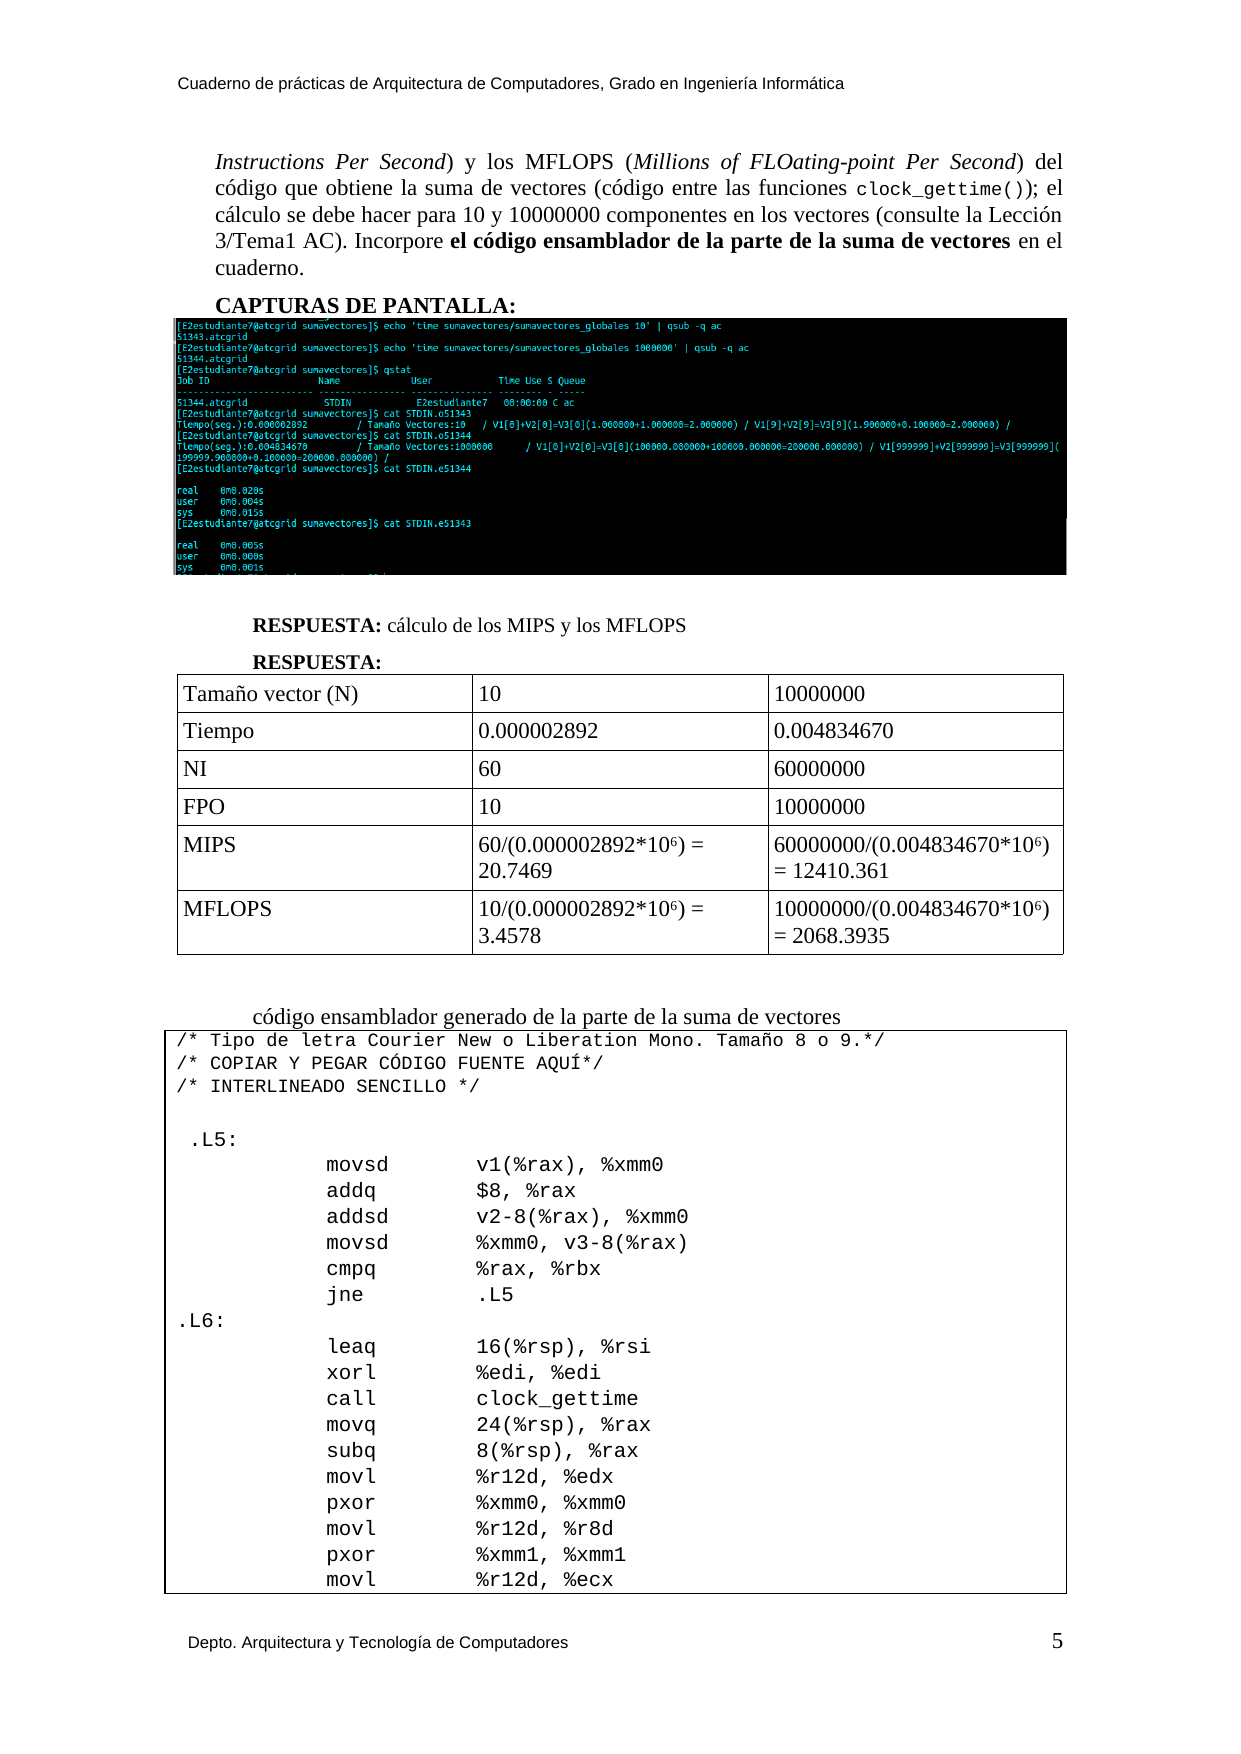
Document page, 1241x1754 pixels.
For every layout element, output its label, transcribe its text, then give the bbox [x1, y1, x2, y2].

text CAPTURAS DE PANTALLA: [215, 293, 1063, 318]
table_cell 0.004834670 [769, 713, 1063, 749]
table_cell 60/(0.000002892*10⁶) = 20.7469 [473, 826, 768, 890]
table_cell 10000000/(0.004834670*10⁶) = 2068.3935 [769, 891, 1063, 954]
table_header 10000000 [769, 675, 1063, 712]
table_cell 60000000 [769, 751, 1063, 787]
table_header /* Tipo de letra Courier New o Liberation Mono. Tamaño 8 o 9.*/ /* COPIAR Y PEGAR CÓDIGO FUENTE AQUÍ*/ /* INTERLINEADO SENCILLO */ .L5: movsd v1(%rax), %xmm0 addq $8, %rax addsd v2-8(%rax), %xmm0 movsd %xmm0, v3-8(%rax) cmpq %rax, %rbx jne .L5 .L6: leaq 16(%rsp), %rsi xorl %edi, %edi call clock_gettime movq 24(%rsp), %rax subq 8(%rsp), %rax movl %r12d, %edx pxor %xmm0, %xmm0 movl %r12d, %r8d pxor %xmm1, %xmm1 movl %r12d, %ecx [166, 1031, 1066, 1593]
text RESPUESTA: cálculo de los MIPS y los MFLOPS [252, 613, 1063, 637]
table_cell 60000000/(0.004834670*10⁶) = 12410.361 [769, 826, 1063, 890]
list Instructions Per Second) y los MFLOPS (Millions of FLOating-point Per Second) del código que obtiene la suma de vectores (código entre las funciones clock_gettime()); el cálculo se debe hacer para 10 y 10000000 componentes en los vectores (consulte la Lección 3/Tema1 AC). Incorpore el código ensamblador de la parte de la suma de vectores en el cuaderno. [177, 148, 1063, 280]
table_cell 10000000 [769, 789, 1063, 825]
picture [173, 318, 1067, 575]
table_cell 10 [473, 789, 768, 825]
table_cell MFLOPS [178, 891, 472, 954]
table_cell 10/(0.000002892*10⁶) = 3.4578 [473, 891, 768, 954]
table_cell NI [178, 751, 472, 787]
table_cell Tiempo [178, 713, 472, 749]
table_cell FPO [178, 789, 472, 825]
list código ensamblador generado de la parte de la suma de vectores [252, 1003, 1063, 1029]
table_cell 60 [473, 751, 768, 787]
table_cell MIPS [178, 826, 472, 890]
text RESPUESTA: [252, 650, 1063, 674]
table_header 10 [473, 675, 768, 712]
table_cell 0.000002892 [473, 713, 768, 749]
table_header Tamaño vector (N) [178, 675, 472, 712]
